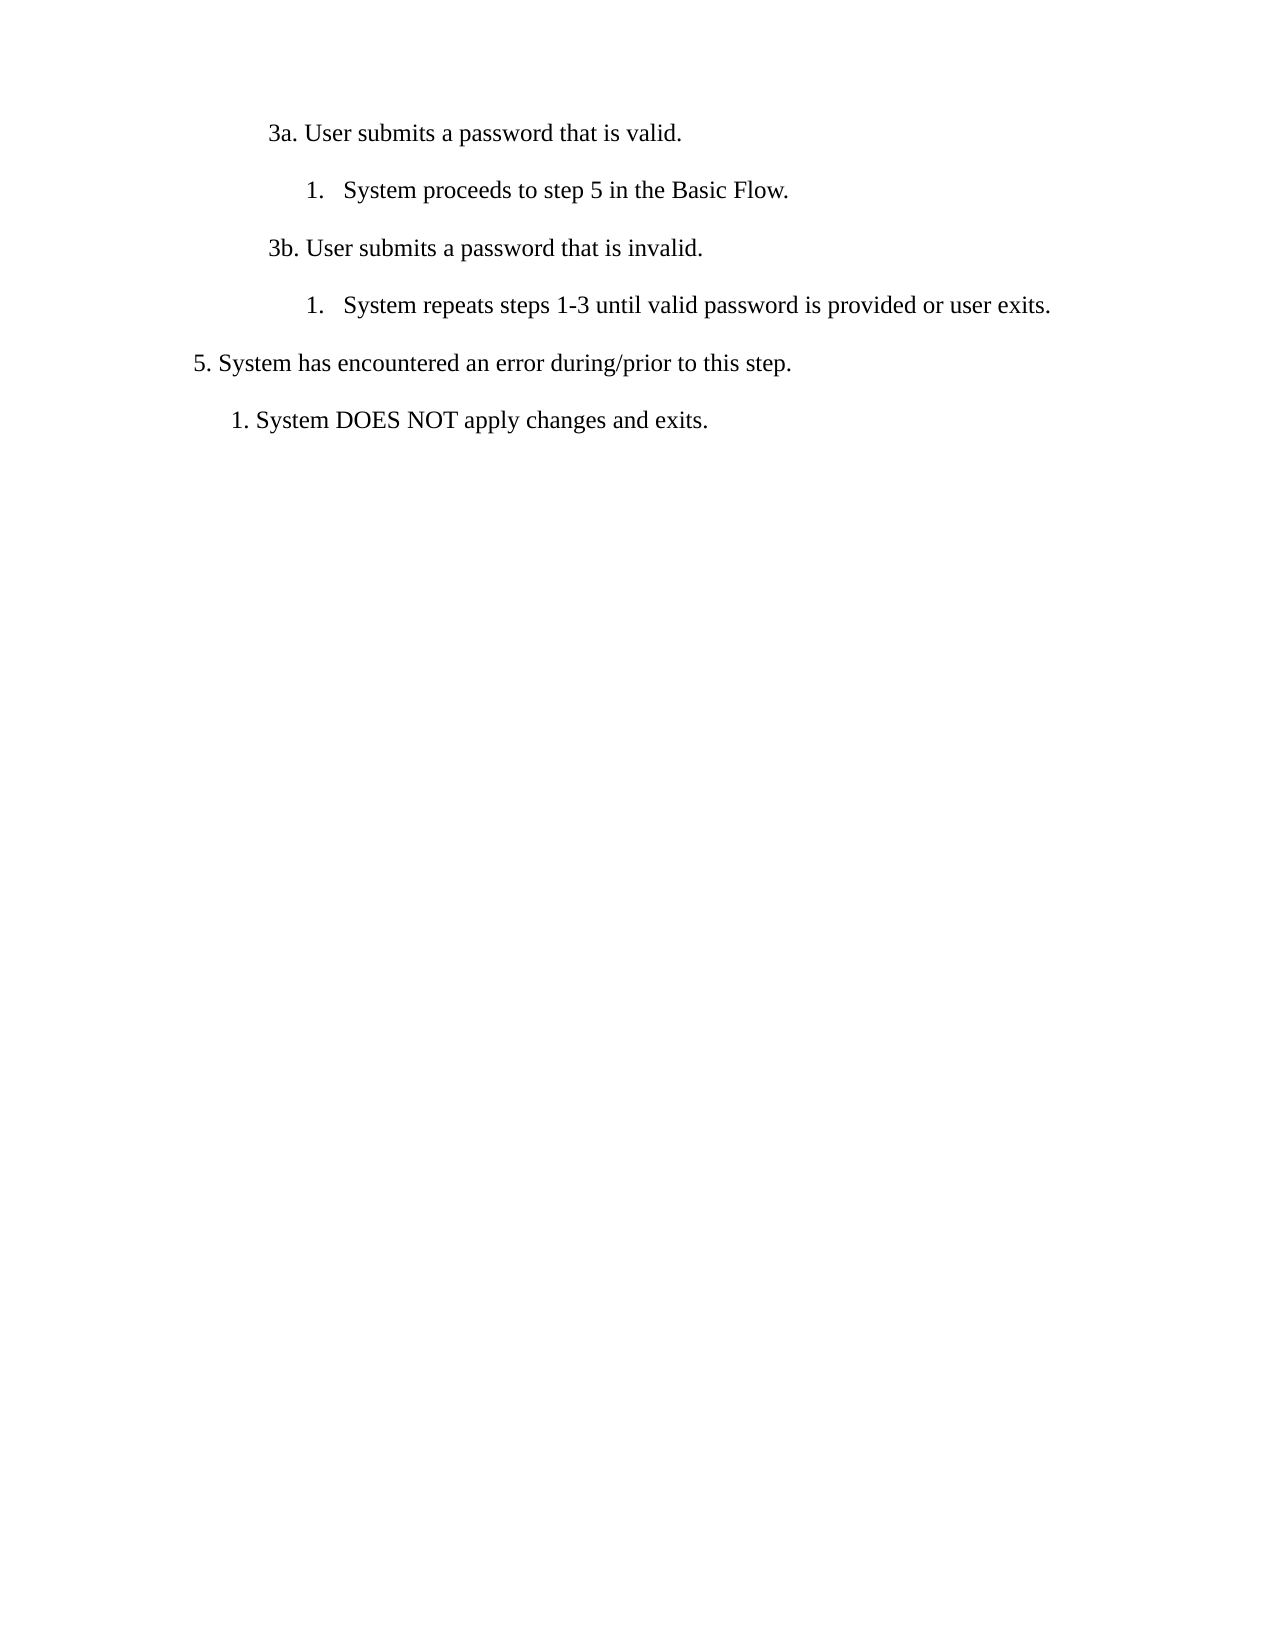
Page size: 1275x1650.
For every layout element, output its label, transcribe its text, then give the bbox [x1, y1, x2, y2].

list 5. System has encountered an error during/prior to this step. [156, 348, 1157, 377]
list 3a. User submits a password that is valid. [231, 118, 1157, 147]
list 3b. User submits a password that is invalid. [231, 233, 1157, 262]
list System repeats steps 1-3 until valid password is provided or user exits. [306, 291, 1157, 319]
list 1. System DOES NOT apply changes and exits. [193, 406, 1157, 434]
list System proceeds to step 5 in the Basic Flow. [306, 176, 1157, 204]
